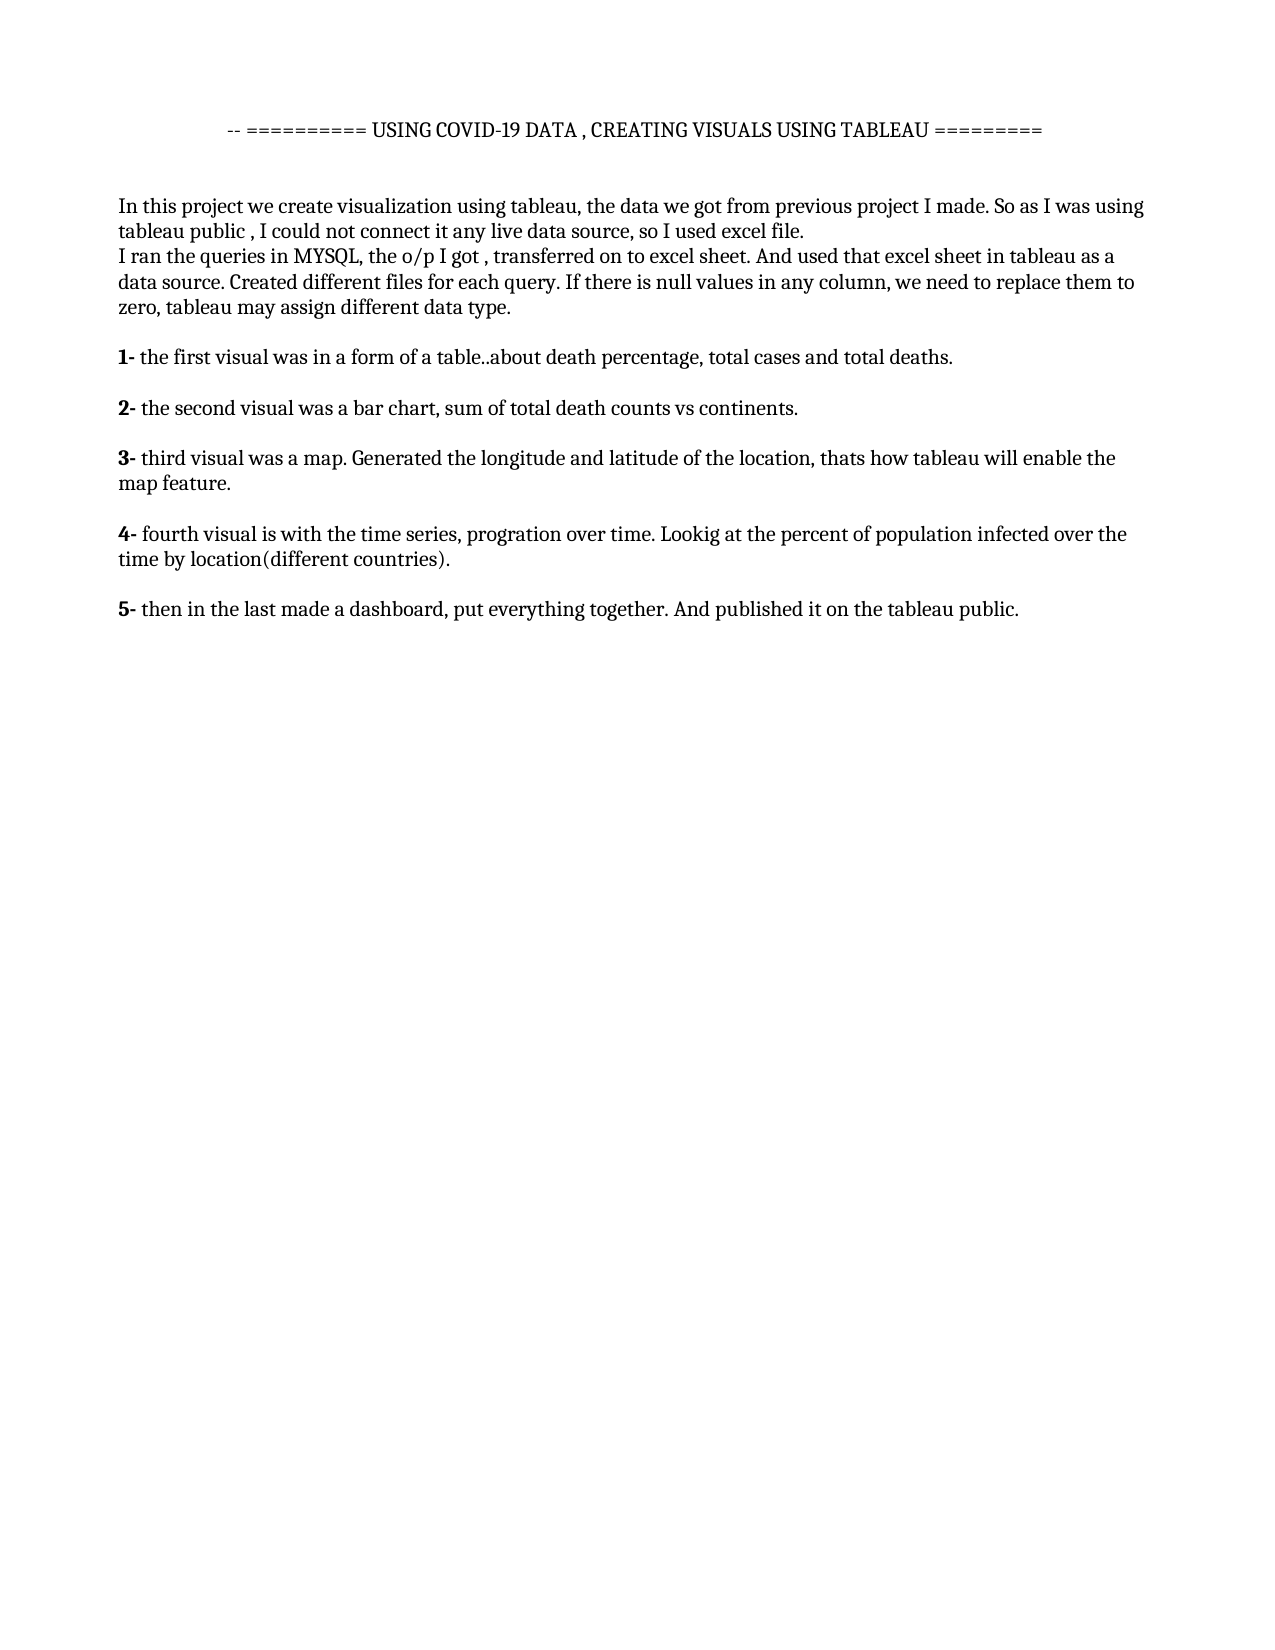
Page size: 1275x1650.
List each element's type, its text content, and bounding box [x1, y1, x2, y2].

text 5- then in the last made a dashboard, put everything together. And published it on the tableau public. [118, 597, 1157, 622]
text In this project we create visualization using tableau, the data we got from previous project I made. So as I was using tableau public , I could not connect it any live data source, so I used excel file. [118, 194, 1157, 244]
text 2- the second visual was a bar chart, sum of total death counts vs continents. [118, 395, 1157, 421]
text 3- third visual was a map. Generated the longitude and latitude of the location, thats how tableau will enable the map feature. [118, 446, 1157, 496]
text I ran the queries in MYSQL, the o/p I got , transferred on to excel sheet. And used that excel sheet in tableau as a data source. Created different files for each query. If there is null values in any column, we need to replace them to zero, tableau may assign different data type. [118, 244, 1157, 320]
text 1- the first visual was in a form of a table..about death percentage, total cases and total deaths. [118, 345, 1157, 370]
text -- ========== USING COVID-19 DATA , CREATING VISUALS USING TABLEAU ========= [118, 118, 1157, 143]
text 4- fourth visual is with the time series, progration over time. Lookig at the percent of population infected over the time by location(different countries). [118, 521, 1157, 572]
